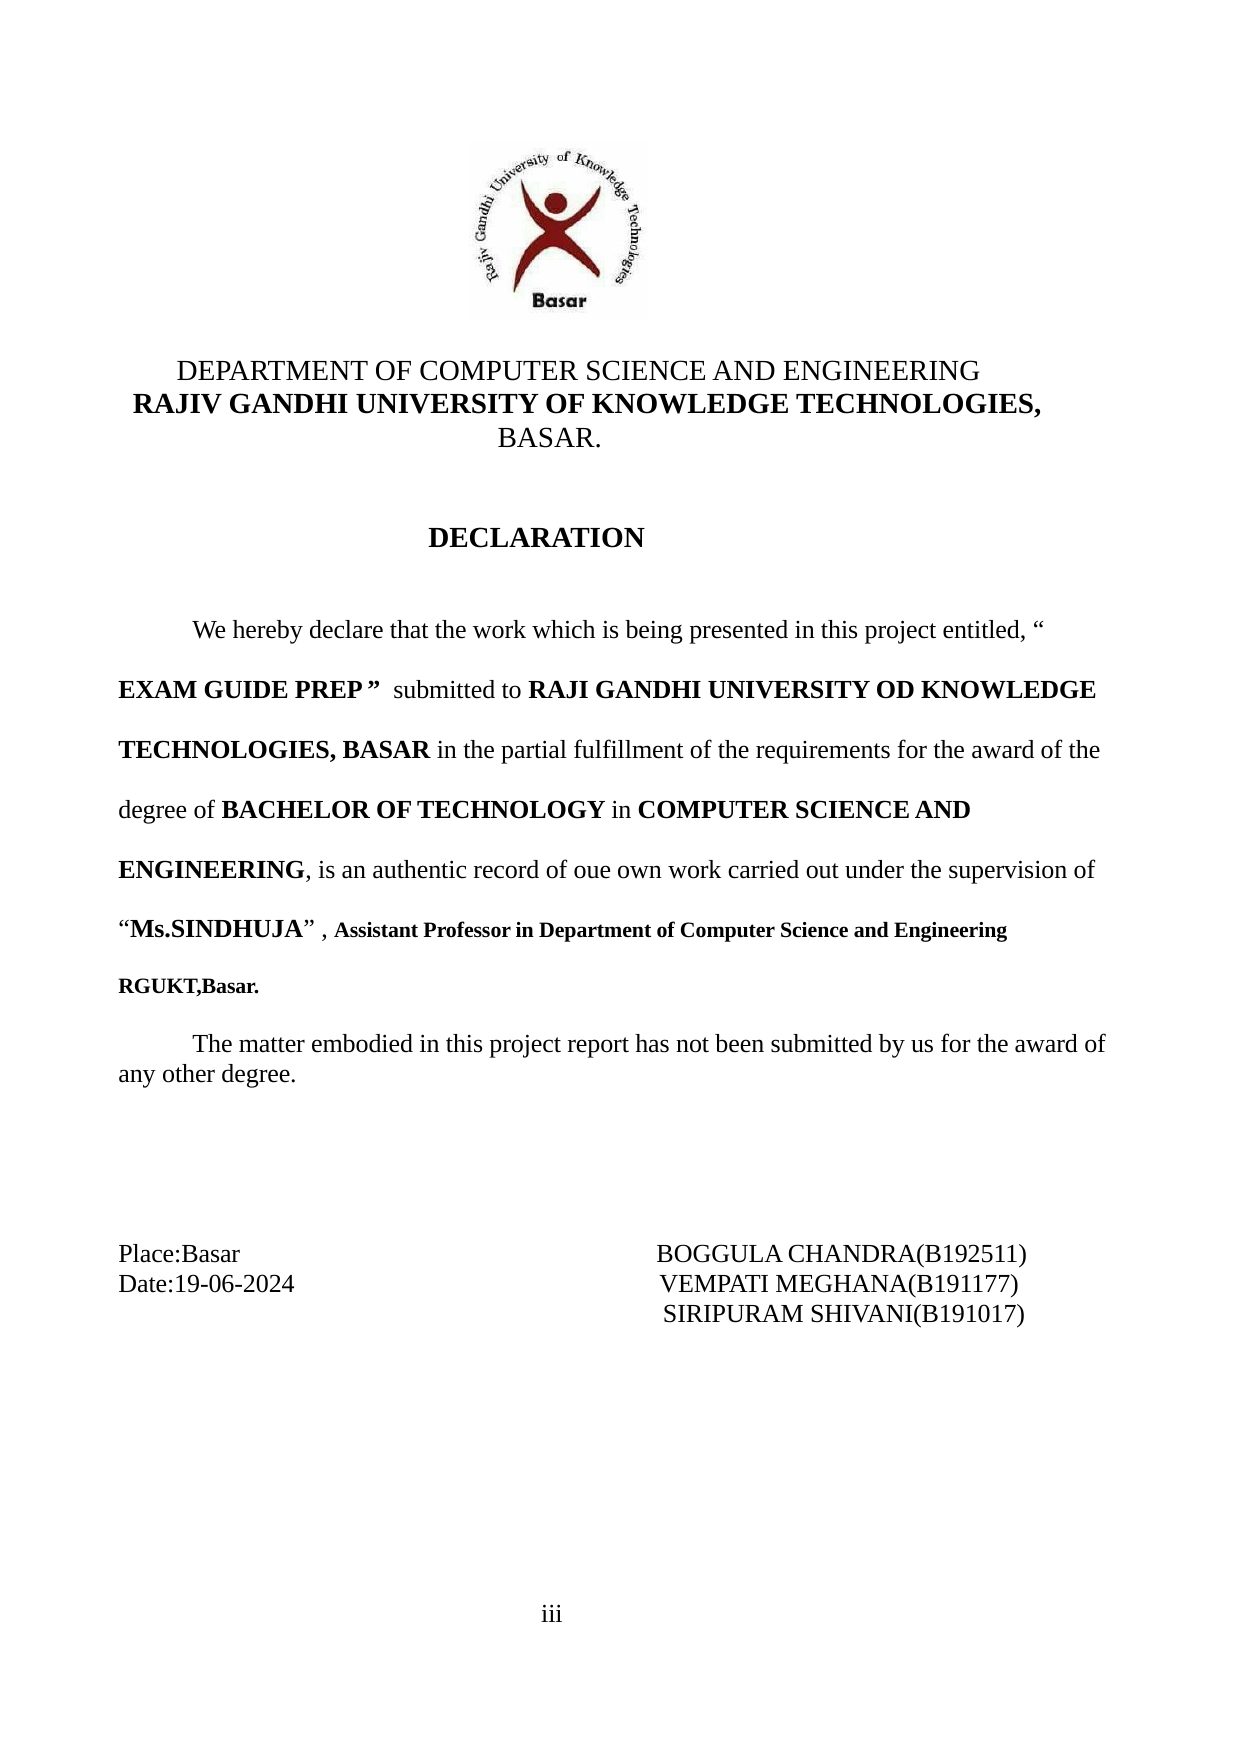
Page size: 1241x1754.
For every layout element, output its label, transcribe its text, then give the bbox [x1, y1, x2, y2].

text iii [118, 1598, 1122, 1628]
text TECHNOLOGIES, BASAR in the partial fulfillment of the requirements for the award of the [118, 734, 1122, 764]
text BASAR. [118, 420, 1122, 453]
text The matter embodied in this project report has not been submitted by us for the award of any other degree. [118, 1028, 1122, 1088]
text RAJIV GANDHI UNIVERSITY OF KNOWLEDGE TECHNOLOGIES, [118, 386, 1122, 420]
text Place:Basar BOGGULA CHANDRA(B192511) [118, 1238, 1122, 1268]
text degree of BACHELOR OF TECHNOLOGY in COMPUTER SCIENCE AND [118, 794, 1122, 824]
text “Ms.SINDHUJA” , Assistant Professor in Department of Computer Science and Engineering [118, 913, 1122, 943]
text SIRIPURAM SHIVANI(B191017) [118, 1298, 1122, 1328]
text RGUKT,Basar. [118, 973, 1122, 998]
picture [468, 141, 648, 321]
text We hereby declare that the work which is being presented in this project entitled, “ [118, 614, 1122, 644]
text EXAM GUIDE PREP ” submitted to RAJI GANDHI UNIVERSITY OD KNOWLEDGE [118, 674, 1122, 704]
text Date:19-06-2024 VEMPATI MEGHANA(B191177) [118, 1268, 1122, 1298]
text ENGINEERING, is an authentic record of oue own work carried out under the supervision of [118, 854, 1122, 913]
text DECLARATION [118, 521, 1122, 554]
text DEPARTMENT OF COMPUTER SCIENCE AND ENGINEERING [118, 353, 1122, 386]
